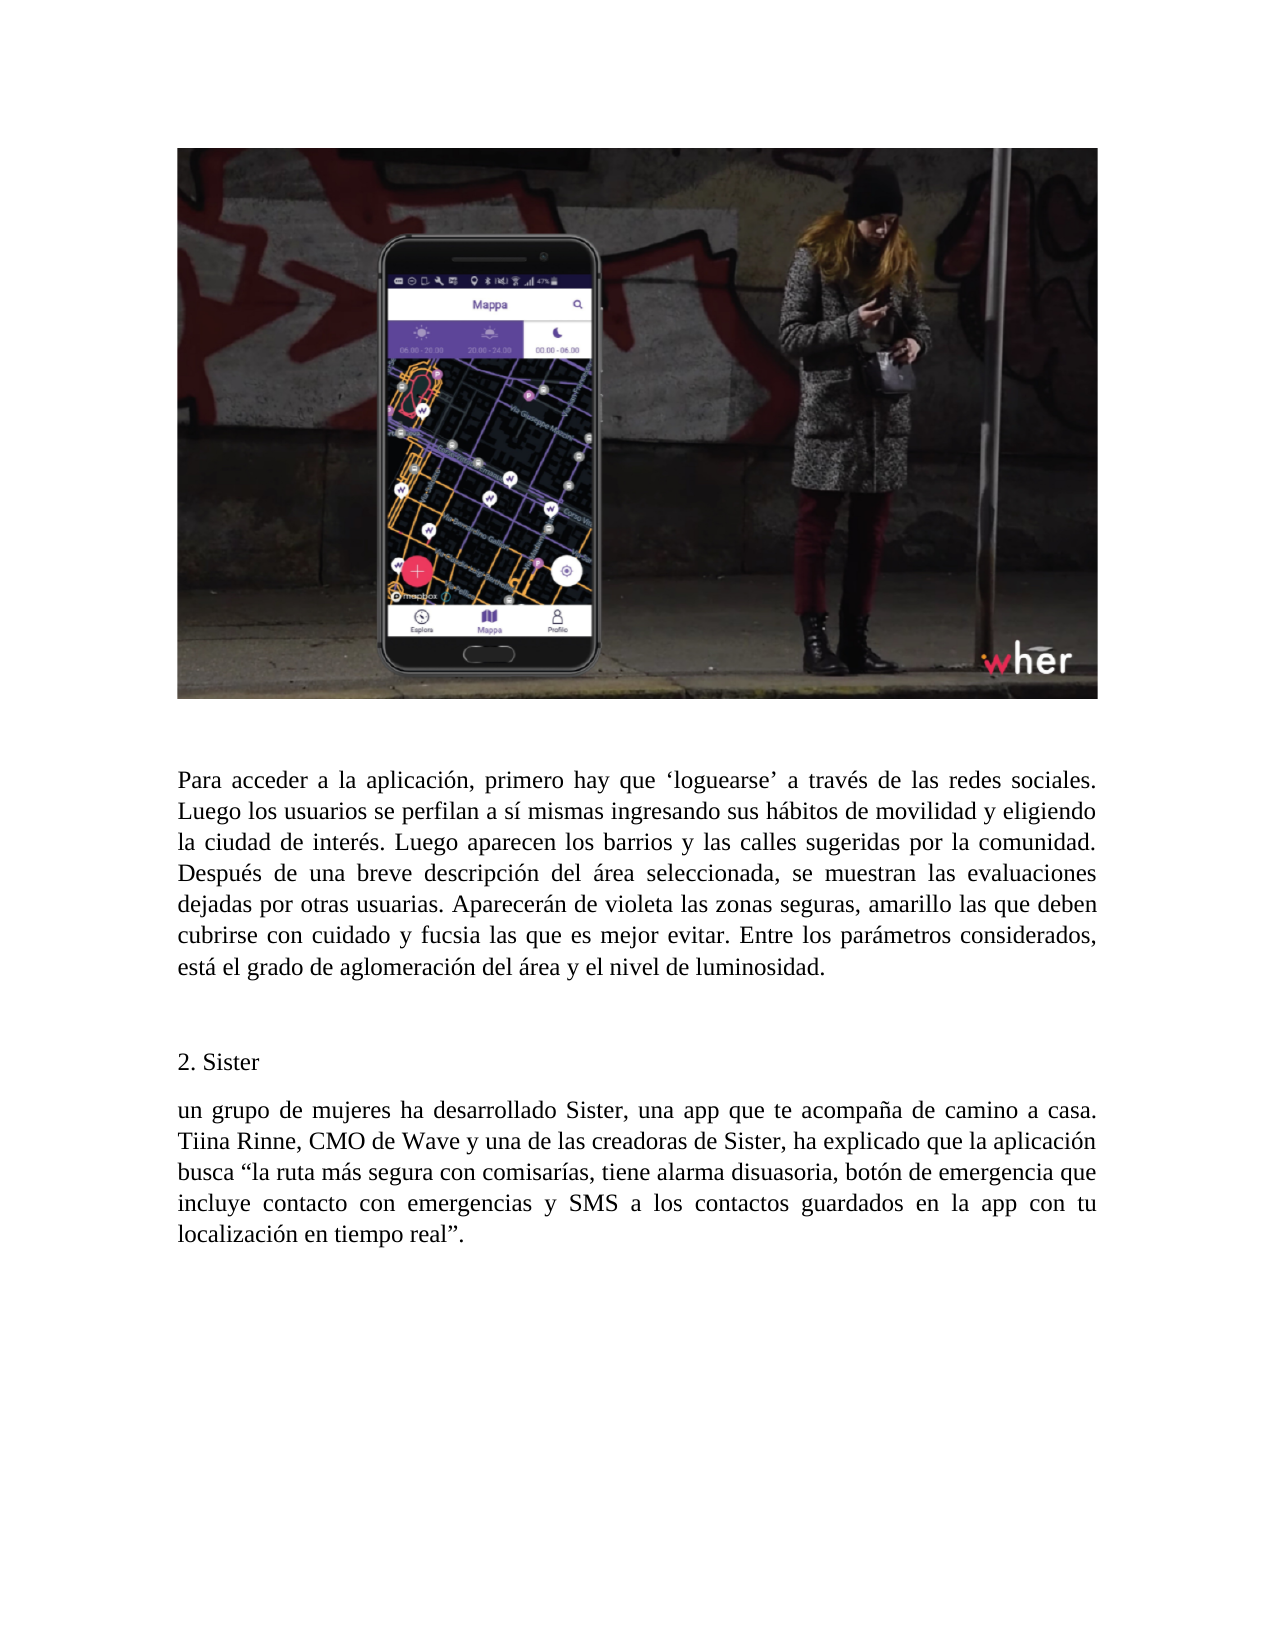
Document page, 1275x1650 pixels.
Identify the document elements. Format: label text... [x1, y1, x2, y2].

text 2. Sister [177, 1047, 1098, 1076]
text Para acceder a la aplicación, primero hay que ‘loguearse’ a través de las redes sociales. Luego los usuarios se perfilan a sí mismas ingresando sus hábitos de movilidad y eligiendo la ciudad de interés. Luego aparecen los barrios y las calles sugeridas por la comunidad. Después de una breve descripción del área seleccionada, se muestran las evaluaciones dejadas por otras usuarias. Aparecerán de violeta las zonas seguras, amarillo las que deben cubrirse con cuidado y fucsia las que es mejor evitar. Entre los parámetros considerados, está el grado de aglomeración del área y el nivel de luminosidad. [177, 765, 1098, 980]
text un grupo de mujeres ha desarrollado Sister, una app que te acompaña de camino a casa. Tiina Rinne, CMO de Wave y una de las creadoras de Sister, ha explicado que la aplicación busca “la ruta más segura con comisarías, tiene alarma disuasoria, botón de emergencia que incluye contacto con emergencias y SMS a los contactos guardados en la app con tu localización en tiempo real”. [177, 1095, 1098, 1248]
picture [177, 147, 1098, 699]
